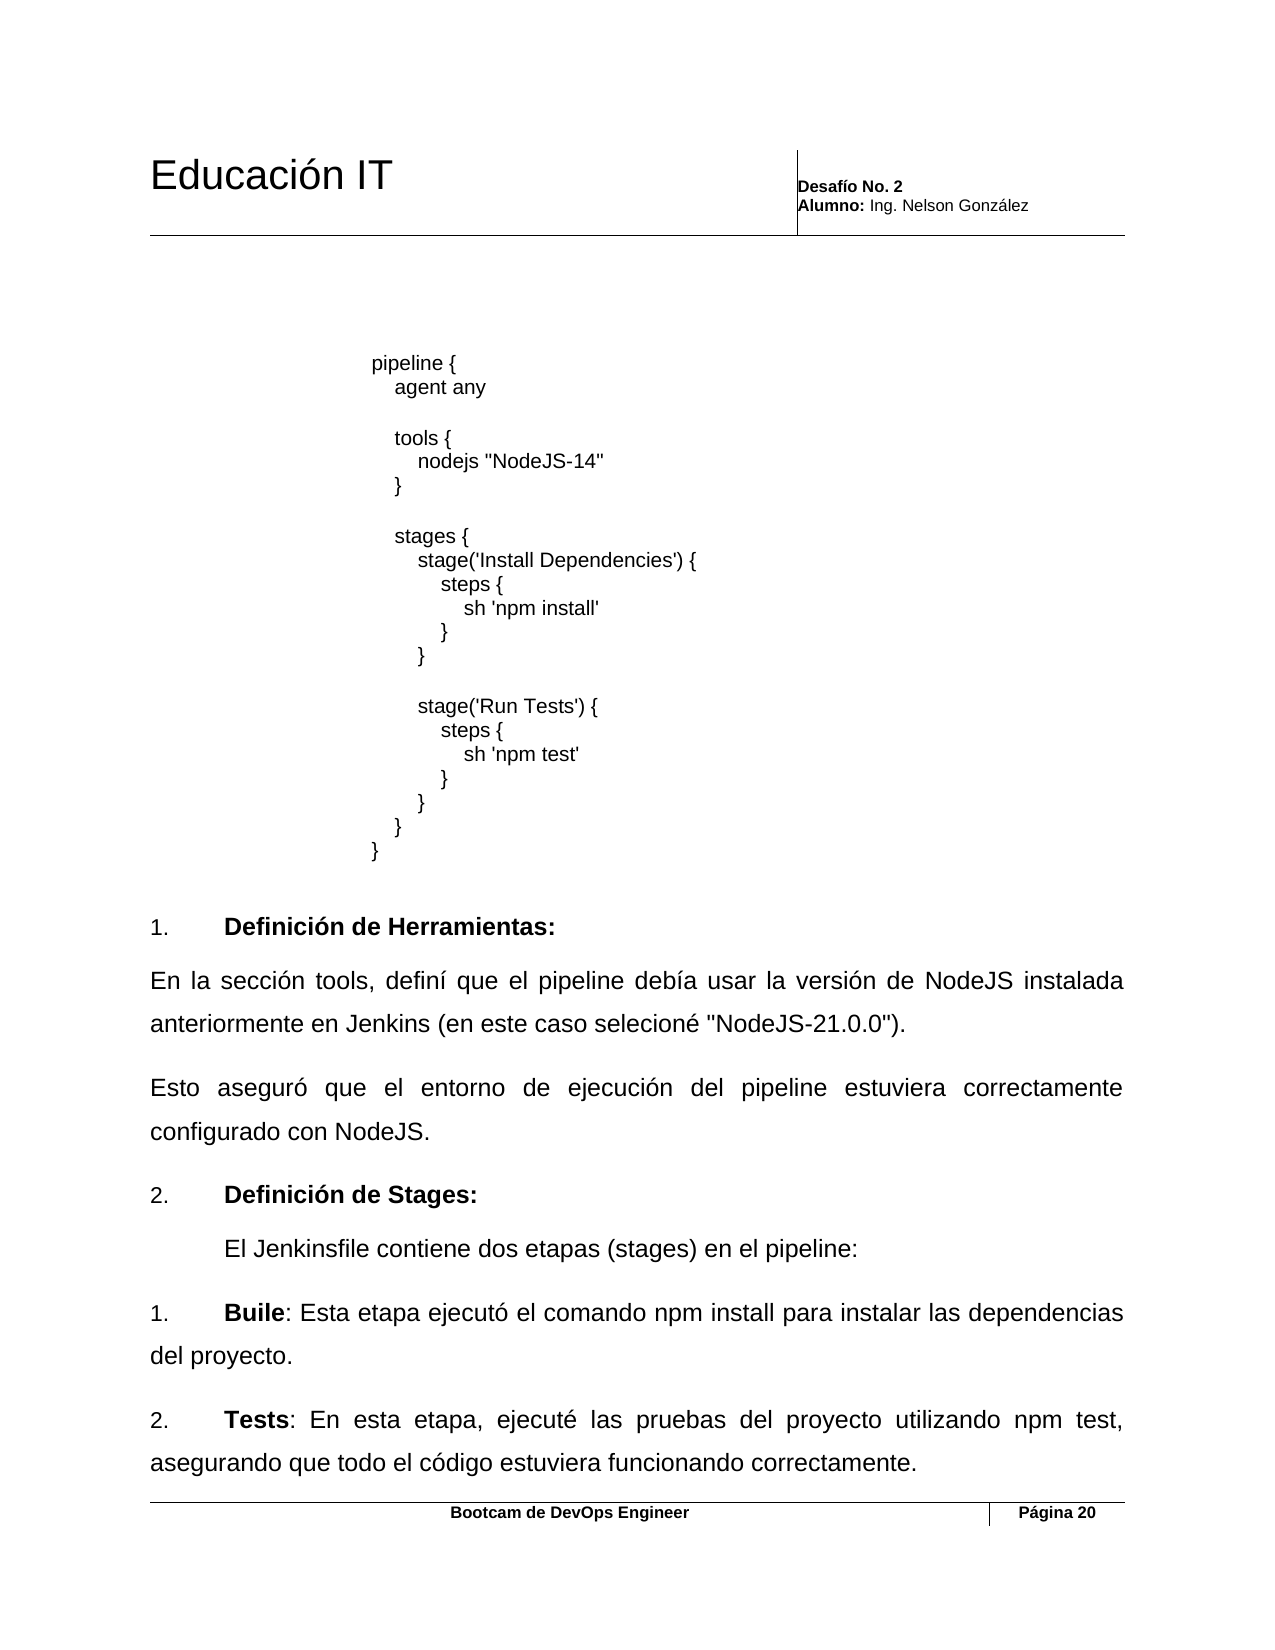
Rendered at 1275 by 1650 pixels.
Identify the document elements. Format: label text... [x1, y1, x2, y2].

text } [371, 643, 1125, 667]
text } [371, 619, 1125, 643]
list Tests: En esta etapa, ejecuté las pruebas del proyecto utilizando npm test, asegurando que todo el código estuviera funcionando correctamente. [150, 1405, 1125, 1477]
text En la sección tools, definí que el pipeline debía usar la versión de NodeJS instalada anteriormente en Jenkins (en este caso selecioné "NodeJS-21.0.0"). [150, 966, 1125, 1038]
text sh 'npm test' [371, 742, 1125, 766]
text stages { [371, 523, 1125, 547]
text stage('Install Dependencies') { [371, 547, 1125, 571]
text } [371, 766, 1125, 789]
list Definición de Herramientas: [150, 912, 1125, 941]
list Definición de Stages: [150, 1180, 1125, 1209]
text } [371, 813, 1125, 837]
text El Jenkinsfile contiene dos etapas (stages) en el pipeline: [224, 1234, 1125, 1263]
text } [371, 837, 1125, 861]
text steps { [371, 718, 1125, 742]
text Esto aseguró que el entorno de ejecución del pipeline estuviera correctamente configurado con NodeJS. [150, 1073, 1125, 1145]
text nodejs "NodeJS-14" [371, 449, 1125, 473]
text } [371, 789, 1125, 813]
text sh 'npm install' [371, 595, 1125, 619]
text tools { [371, 425, 1125, 449]
text } [371, 473, 1125, 497]
text pipeline { [371, 351, 1125, 375]
text stage('Run Tests') { [371, 694, 1125, 718]
text steps { [371, 571, 1125, 595]
list Buile: Esta etapa ejecutó el comando npm install para instalar las dependencias del proyecto. [150, 1298, 1125, 1370]
text agent any [371, 375, 1125, 399]
